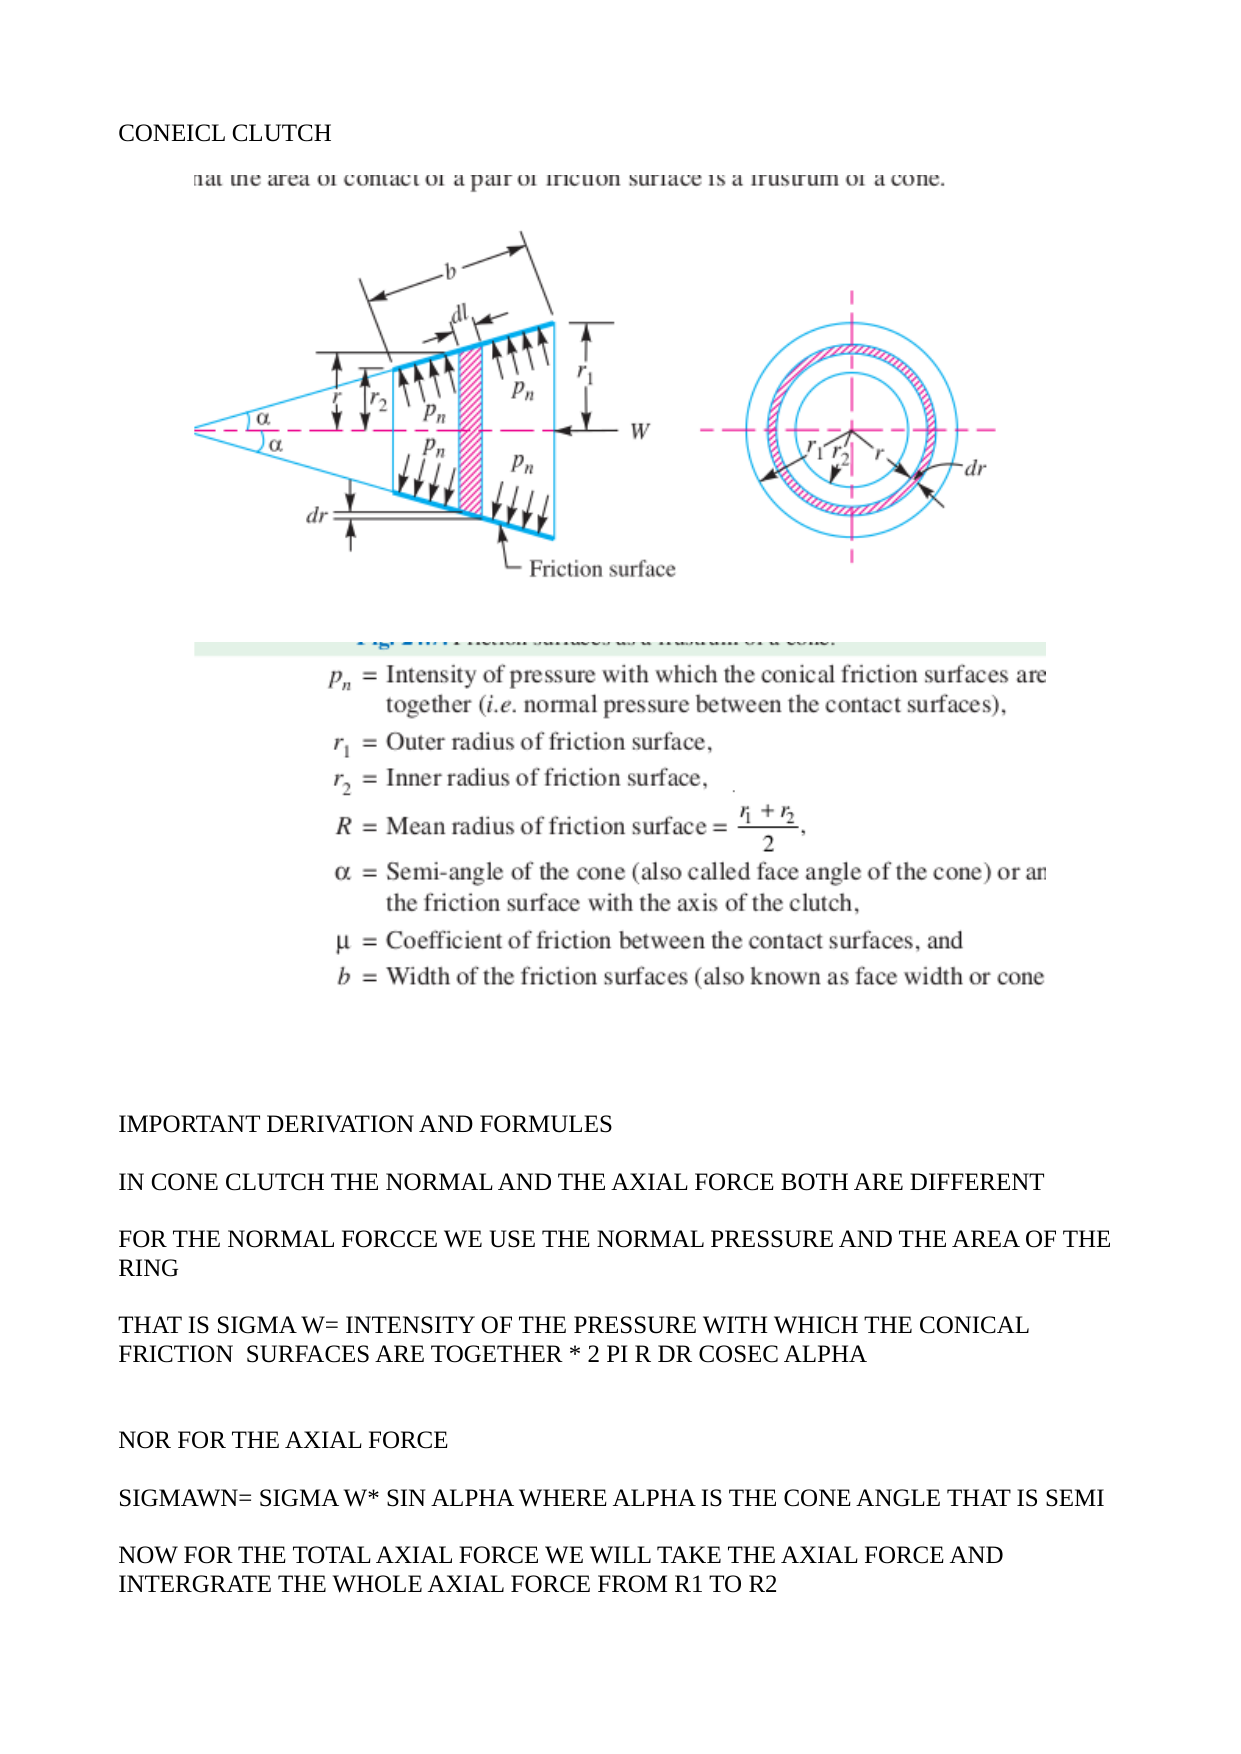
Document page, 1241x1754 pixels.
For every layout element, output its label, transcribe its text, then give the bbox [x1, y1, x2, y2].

text NOR FOR THE AXIAL FORCE [118, 1426, 1122, 1454]
text FOR THE NORMAL FORCCE WE USE THE NORMAL PRESSURE AND THE AREA OF THE RING [118, 1224, 1122, 1282]
picture [194, 642, 1046, 1052]
text SIGMAWN= SIGMA W* SIN ALPHA WHERE ALPHA IS THE CONE ANGLE THAT IS SEMI [118, 1483, 1122, 1512]
text IN CONE CLUTCH THE NORMAL AND THE AXIAL FORCE BOTH ARE DIFFERENT [118, 1167, 1122, 1196]
text THAT IS SIGMA W= INTENSITY OF THE PRESSURE WITH WHICH THE CONICAL FRICTION SURFACES ARE TOGETHER * 2 PI R DR COSEC ALPHA [118, 1311, 1122, 1368]
picture [194, 175, 1046, 585]
text CONEICL CLUTCH [118, 118, 1122, 147]
text IMPORTANT DERIVATION AND FORMULES [118, 1109, 1122, 1138]
text NOW FOR THE TOTAL AXIAL FORCE WE WILL TAKE THE AXIAL FORCE AND INTERGRATE THE WHOLE AXIAL FORCE FROM R1 TO R2 [118, 1541, 1122, 1598]
